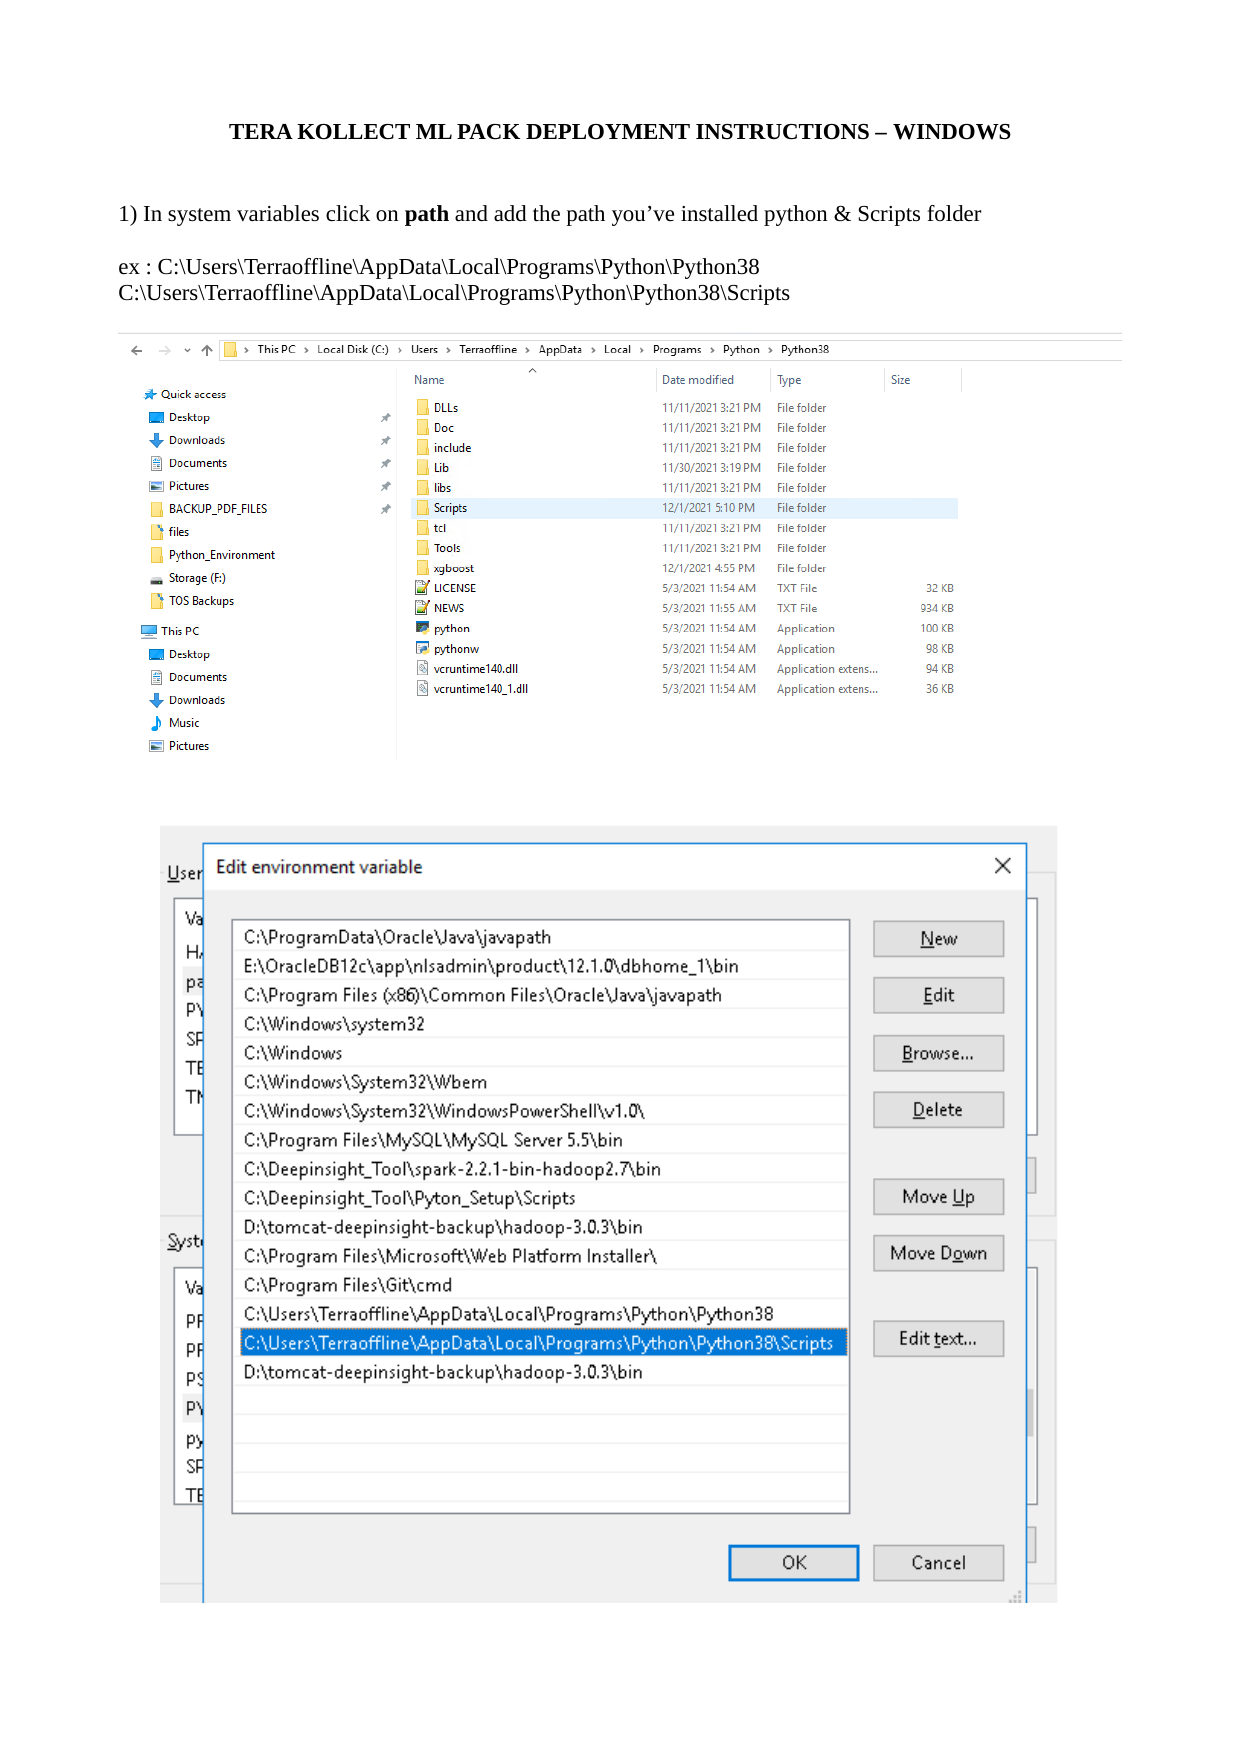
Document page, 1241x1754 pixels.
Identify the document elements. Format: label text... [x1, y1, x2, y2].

text ex : C:\Users\Terraoffline\AppData\Local\Programs\Python\Python38 [118, 253, 1122, 279]
text 1) In system variables click on path and add the path you’ve installed python & Scripts folder [118, 200, 1122, 227]
text C:\Users\Terraoffline\AppData\Local\Programs\Python\Python38\Scripts [118, 279, 1122, 306]
picture [118, 332, 1123, 761]
picture [160, 817, 1058, 1603]
